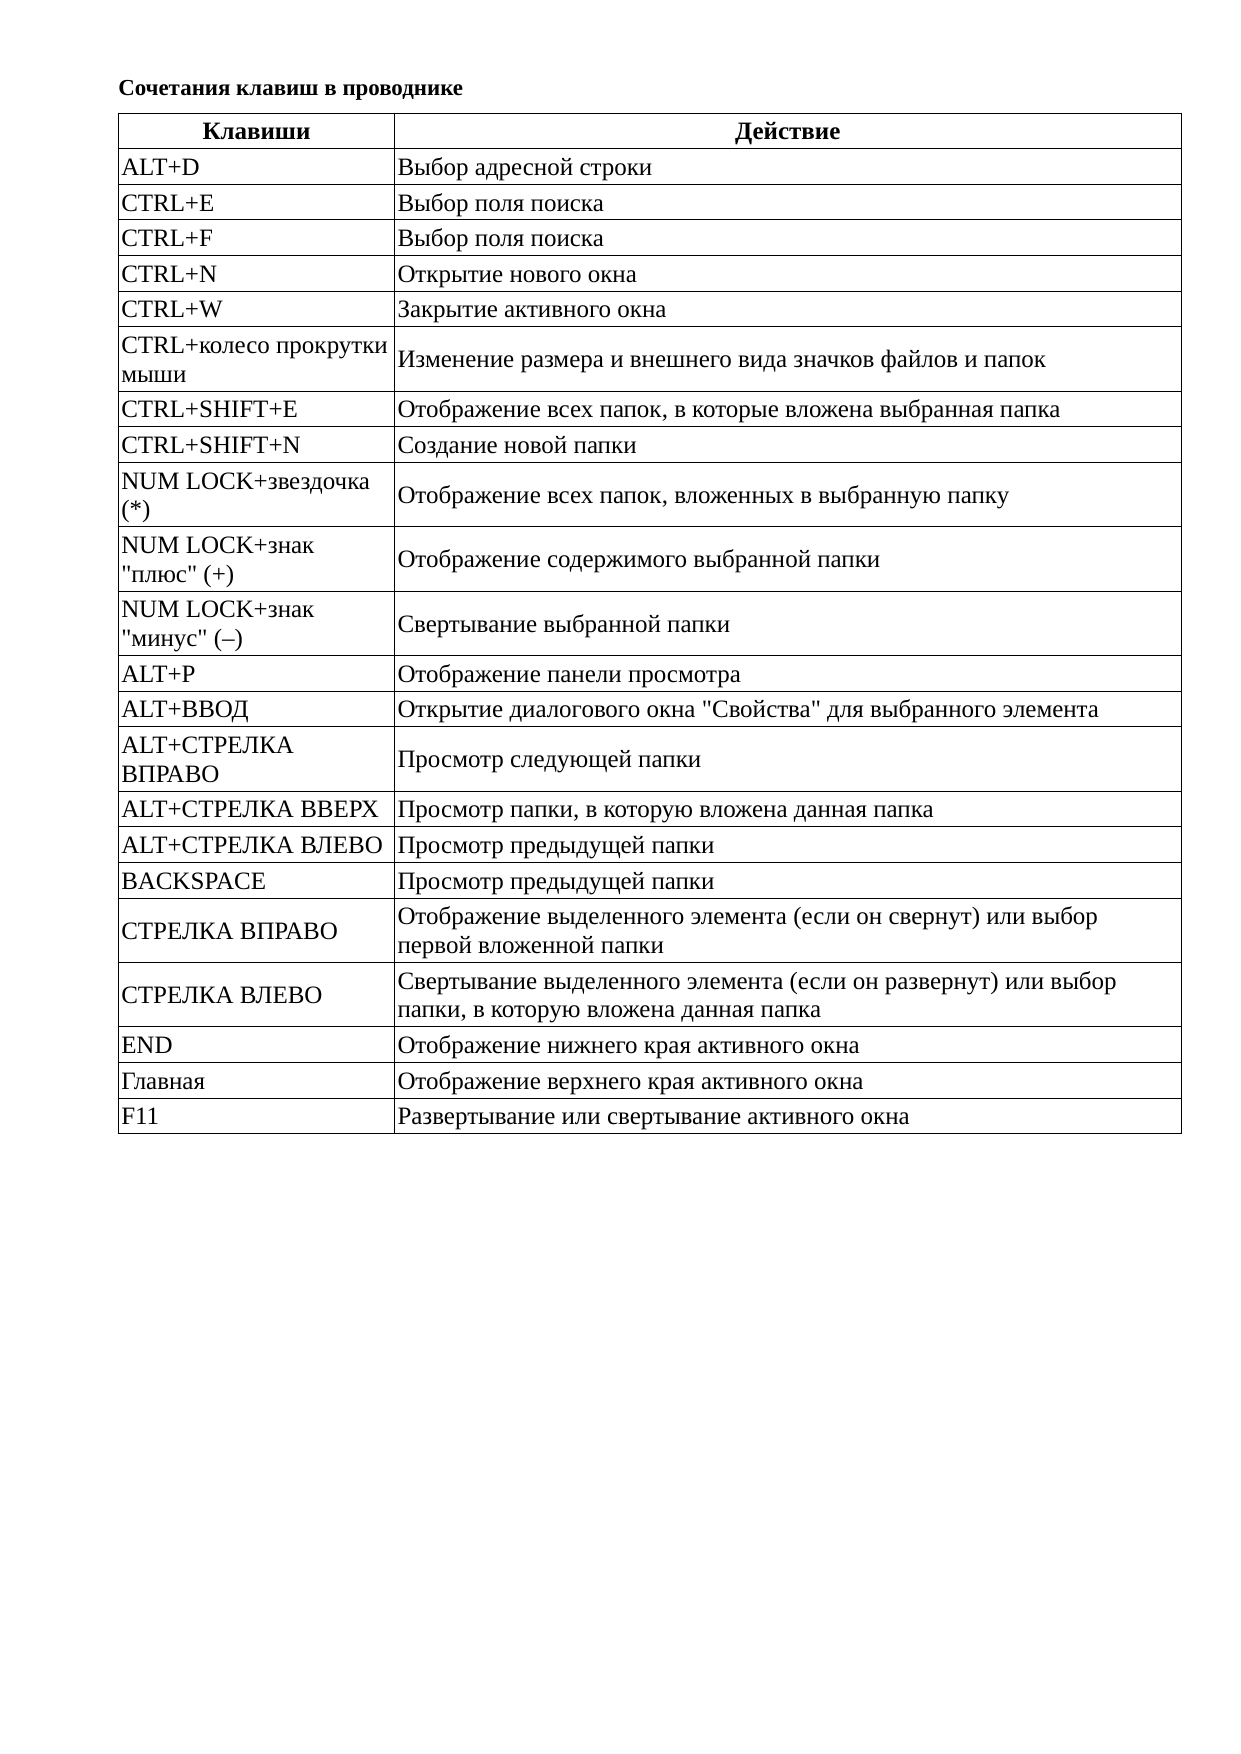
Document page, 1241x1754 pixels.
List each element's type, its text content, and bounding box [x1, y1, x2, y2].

table_cell Открытие нового окна [395, 256, 1181, 291]
table_cell END [119, 1027, 394, 1062]
table_cell Свертывание выделенного элемента (если он развернут) или выбор папки, в которую вложена данная папка [395, 963, 1181, 1026]
table_cell Создание новой папки [395, 427, 1181, 462]
table_cell NUM LOCK+знак "плюс" (+) [119, 527, 394, 591]
table_cell Отображение содержимого выбранной папки [395, 527, 1181, 591]
table_cell ALT+ВВОД [119, 692, 394, 726]
table_cell Изменение размера и внешнего вида значков файлов и папок [395, 327, 1181, 391]
table_cell Отображение выделенного элемента (если он свернут) или выбор первой вложенной папки [395, 899, 1181, 962]
table_cell CTRL+SHIFT+E [119, 392, 394, 426]
table_cell Свертывание выбранной папки [395, 592, 1181, 655]
table_cell Выбор поля поиска [395, 220, 1181, 255]
table_cell ALT+P [119, 656, 394, 691]
table_cell ALT+СТРЕЛКА ВВЕРХ [119, 792, 394, 826]
table_cell Главная [119, 1063, 394, 1097]
table_cell NUM LOCK+знак "минус" (–) [119, 592, 394, 655]
table_cell ALT+D [119, 149, 394, 184]
table_cell CTRL+W [119, 292, 394, 326]
table_cell СТРЕЛКА ВЛЕВО [119, 963, 394, 1026]
table_cell Развертывание или свертывание активного окна [395, 1099, 1181, 1133]
table_cell F11 [119, 1099, 394, 1133]
table_cell CTRL+колесо прокрутки мыши [119, 327, 394, 391]
table_cell Отображение верхнего края активного окна [395, 1063, 1181, 1097]
table_cell Выбор поля поиска [395, 185, 1181, 219]
table_header Действие [395, 114, 1181, 148]
table_cell Отображение всех папок, вложенных в выбранную папку [395, 463, 1181, 526]
table_cell CTRL+N [119, 256, 394, 291]
table_cell CTRL+F [119, 220, 394, 255]
table_cell CTRL+E [119, 185, 394, 219]
table_cell Открытие диалогового окна "Свойства" для выбранного элемента [395, 692, 1181, 726]
table_cell Просмотр папки, в которую вложена данная папка [395, 792, 1181, 826]
subtitle Сочетания клавиш в проводнике [118, 74, 1181, 100]
table_cell Закрытие активного окна [395, 292, 1181, 326]
table_cell Отображение панели просмотра [395, 656, 1181, 691]
table_cell СТРЕЛКА ВПРАВО [119, 899, 394, 962]
table_header Клавиши [119, 114, 394, 148]
table_cell ALT+СТРЕЛКА ВЛЕВО [119, 827, 394, 862]
table_cell Выбор адресной строки [395, 149, 1181, 184]
table_cell BACKSPACE [119, 863, 394, 897]
table_cell Просмотр предыдущей папки [395, 863, 1181, 897]
table_cell CTRL+SHIFT+N [119, 427, 394, 462]
table_cell NUM LOCK+звездочка (*) [119, 463, 394, 526]
table_cell Отображение всех папок, в которые вложена выбранная папка [395, 392, 1181, 426]
table_cell Просмотр следующей папки [395, 727, 1181, 791]
table_cell ALT+СТРЕЛКА ВПРАВО [119, 727, 394, 791]
table_cell Просмотр предыдущей папки [395, 827, 1181, 862]
table_cell Отображение нижнего края активного окна [395, 1027, 1181, 1062]
